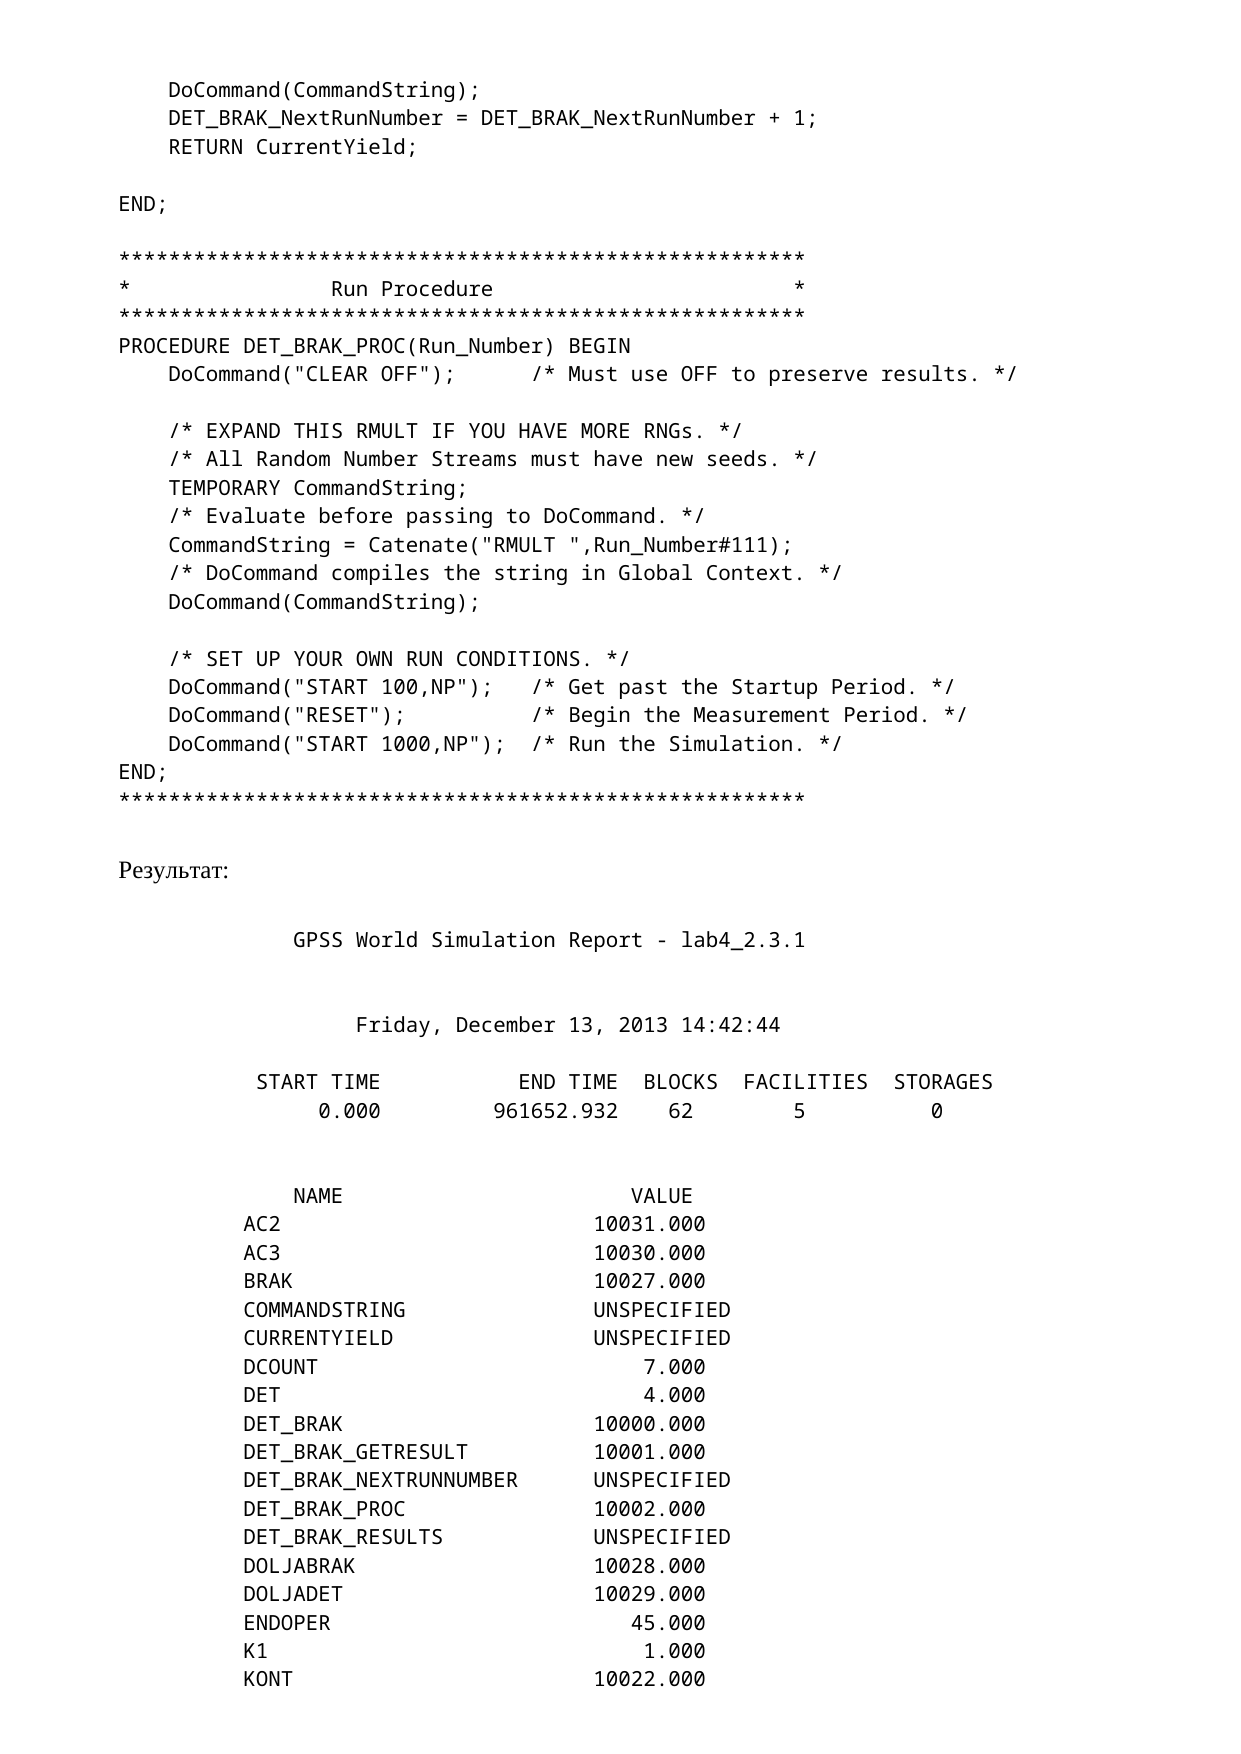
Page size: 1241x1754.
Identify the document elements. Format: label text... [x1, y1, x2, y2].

text DOLJABRAK 10028.000 [118, 1551, 1162, 1579]
text /* DoCommand compiles the string in Global Context. */ [118, 558, 1162, 587]
text CommandString = Catenate("RMULT ",Run_Number#111); [118, 530, 1162, 558]
text /* Evaluate before passing to DoCommand. */ [118, 501, 1162, 530]
text DET_BRAK 10000.000 [118, 1409, 1162, 1437]
text AC2 10031.000 [118, 1209, 1162, 1238]
text Friday, December 13, 2013 14:42:44 [118, 1011, 1162, 1039]
text DoCommand("CLEAR OFF"); /* Must use OFF to preserve results. */ [118, 359, 1162, 388]
text ENDOPER 45.000 [118, 1608, 1162, 1636]
text DoCommand(CommandString); [118, 587, 1162, 615]
text /* SET UP YOUR OWN RUN CONDITIONS. */ [118, 644, 1162, 672]
text DET_BRAK_PROC 10002.000 [118, 1494, 1162, 1522]
text GPSS World Simulation Report - lab4_2.3.1 [118, 925, 1162, 954]
text K1 1.000 [118, 1636, 1162, 1664]
text ******************************************************* [118, 246, 1162, 274]
text DoCommand(CommandString); [118, 75, 1162, 103]
text CURRENTYIELD UNSPECIFIED [118, 1323, 1162, 1352]
text /* EXPAND THIS RMULT IF YOU HAVE MORE RNGs. */ [118, 416, 1162, 444]
text COMMANDSTRING UNSPECIFIED [118, 1295, 1162, 1323]
text /* All Random Number Streams must have new seeds. */ [118, 444, 1162, 473]
text DET_BRAK_RESULTS UNSPECIFIED [118, 1522, 1162, 1551]
text START TIME END TIME BLOCKS FACILITIES STORAGES [118, 1067, 1162, 1096]
text DET_BRAK_NextRunNumber = DET_BRAK_NextRunNumber + 1; [118, 103, 1162, 132]
text BRAK 10027.000 [118, 1266, 1162, 1295]
text 0.000 961652.932 62 5 0 [118, 1096, 1162, 1124]
text KONT 10022.000 [118, 1664, 1162, 1693]
text DoCommand("START 100,NP"); /* Get past the Startup Period. */ [118, 672, 1162, 701]
text DCOUNT 7.000 [118, 1352, 1162, 1380]
text TEMPORARY CommandString; [118, 473, 1162, 501]
text Результат: [118, 856, 1162, 884]
text PROCEDURE DET_BRAK_PROC(Run_Number) BEGIN [118, 331, 1162, 359]
text AC3 10030.000 [118, 1238, 1162, 1266]
text ******************************************************* [118, 302, 1162, 331]
text ******************************************************* [118, 786, 1162, 814]
text DET 4.000 [118, 1380, 1162, 1409]
text DET_BRAK_NEXTRUNNUMBER UNSPECIFIED [118, 1466, 1162, 1494]
text END; [118, 189, 1162, 217]
text NAME VALUE [118, 1181, 1162, 1209]
text RETURN CurrentYield; [118, 132, 1162, 160]
text DET_BRAK_GETRESULT 10001.000 [118, 1437, 1162, 1466]
text DoCommand("RESET"); /* Begin the Measurement Period. */ [118, 701, 1162, 729]
text * Run Procedure * [118, 274, 1162, 302]
text DOLJADET 10029.000 [118, 1579, 1162, 1608]
text DoCommand("START 1000,NP"); /* Run the Simulation. */ [118, 729, 1162, 757]
text END; [118, 757, 1162, 786]
